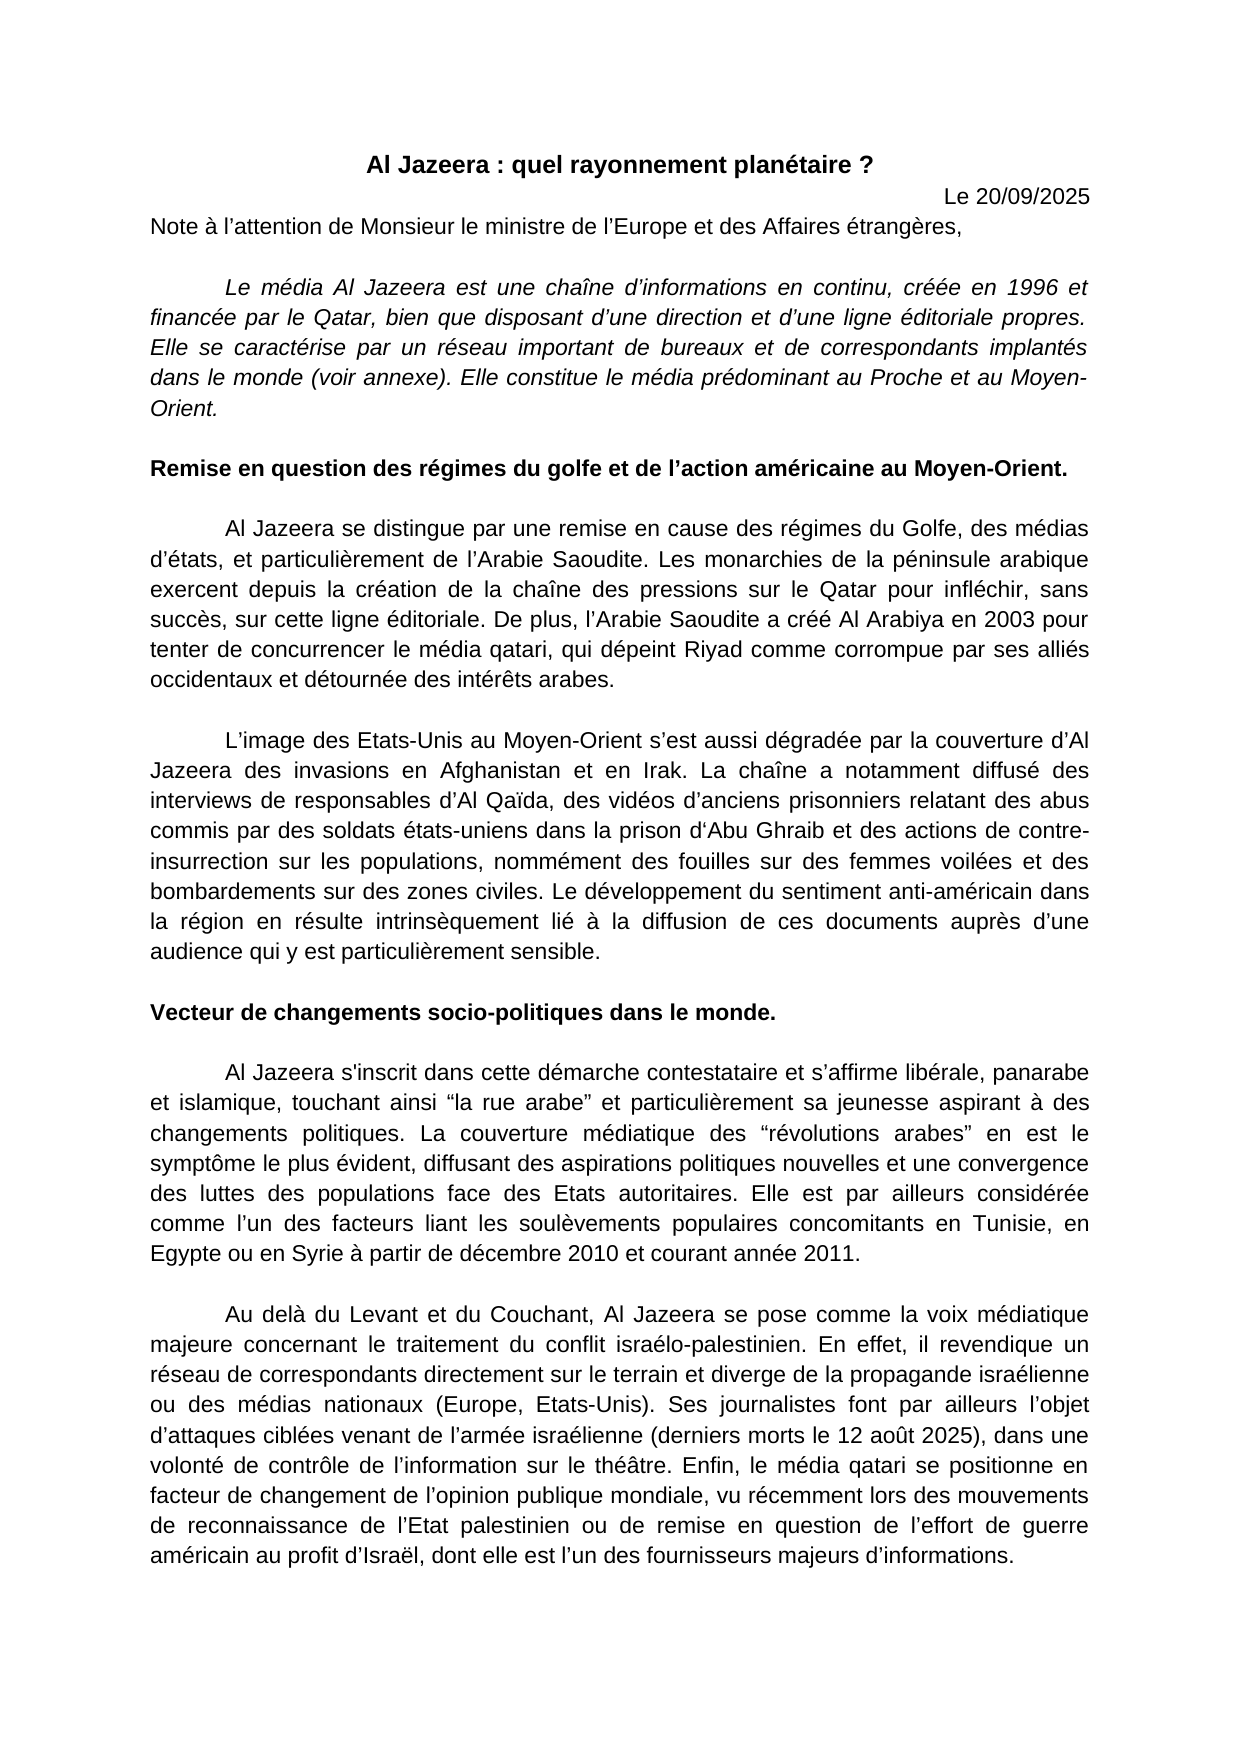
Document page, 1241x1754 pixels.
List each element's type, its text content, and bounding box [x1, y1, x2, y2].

text Vecteur de changements socio-politiques dans le monde. [150, 999, 1090, 1025]
text Al Jazeera s'inscrit dans cette démarche contestataire et s’affirme libérale, panarabe et islamique, touchant ainsi “la rue arabe” et particulièrement sa jeunesse aspirant à des changements politiques. La couverture médiatique des “révolutions arabes” en est le symptôme le plus évident, diffusant des aspirations politiques nouvelles et une convergence des luttes des populations face des Etats autoritaires. Elle est par ailleurs considérée comme l’un des facteurs liant les soulèvements populaires concomitants en Tunisie, en Egypte ou en Syrie à partir de décembre 2010 et courant année 2011. [150, 1059, 1090, 1267]
text Al Jazeera se distingue par une remise en cause des régimes du Golfe, des médias d’états, et particulièrement de l’Arabie Saoudite. Les monarchies de la péninsule arabique exercent depuis la création de la chaîne des pressions sur le Qatar pour infléchir, sans succès, sur cette ligne éditoriale. De plus, l’Arabie Saoudite a créé Al Arabiya en 2003 pour tenter de concurrencer le média qatari, qui dépeint Riyad comme corrompue par ses alliés occidentaux et détournée des intérêts arabes. [150, 515, 1090, 693]
text Au delà du Levant et du Couchant, Al Jazeera se pose comme la voix médiatique majeure concernant le traitement du conflit israélo-palestinien. En effet, il revendique un réseau de correspondants directement sur le terrain et diverge de la propagande israélienne ou des médias nationaux (Europe, Etats-Unis). Ses journalistes font par ailleurs l’objet d’attaques ciblées venant de l’armée israélienne (derniers morts le 12 août 2025), dans une volonté de contrôle de l’information sur le théâtre. Enfin, le média qatari se positionne en facteur de changement de l’opinion publique mondiale, vu récemment lors des mouvements de reconnaissance de l’Etat palestinien ou de remise en question de l’effort de guerre américain au profit d’Israël, dont elle est l’un des fournisseurs majeurs d’informations. [150, 1301, 1090, 1569]
text Remise en question des régimes du golfe et de l’action américaine au Moyen-Orient. [150, 455, 1090, 481]
text Note à l’attention de Monsieur le ministre de l’Europe et des Affaires étrangères, [150, 213, 1090, 239]
text Le 20/09/2025 [150, 183, 1090, 209]
text Al Jazeera : quel rayonnement planétaire ? [150, 150, 1090, 179]
text Le média Al Jazeera est une chaîne d’informations en continu, créée en 1996 et financée par le Qatar, bien que disposant d’une direction et d’une ligne éditoriale propres. Elle se caractérise par un réseau important de bureaux et de correspondants implantés dans le monde (voir annexe). Elle constitue le média prédominant au Proche et au Moyen-Orient. [150, 274, 1090, 421]
text L’image des Etats-Unis au Moyen-Orient s’est aussi dégradée par la couverture d’Al Jazeera des invasions en Afghanistan et en Irak. La chaîne a notamment diffusé des interviews de responsables d’Al Qaïda, des vidéos d’anciens prisonniers relatant des abus commis par des soldats états-uniens dans la prison d‘Abu Ghraib et des actions de contre-insurrection sur les populations, nommément des fouilles sur des femmes voilées et des bombardements sur des zones civiles. Le développement du sentiment anti-américain dans la région en résulte intrinsèquement lié à la diffusion de ces documents auprès d’une audience qui y est particulièrement sensible. [150, 727, 1090, 964]
